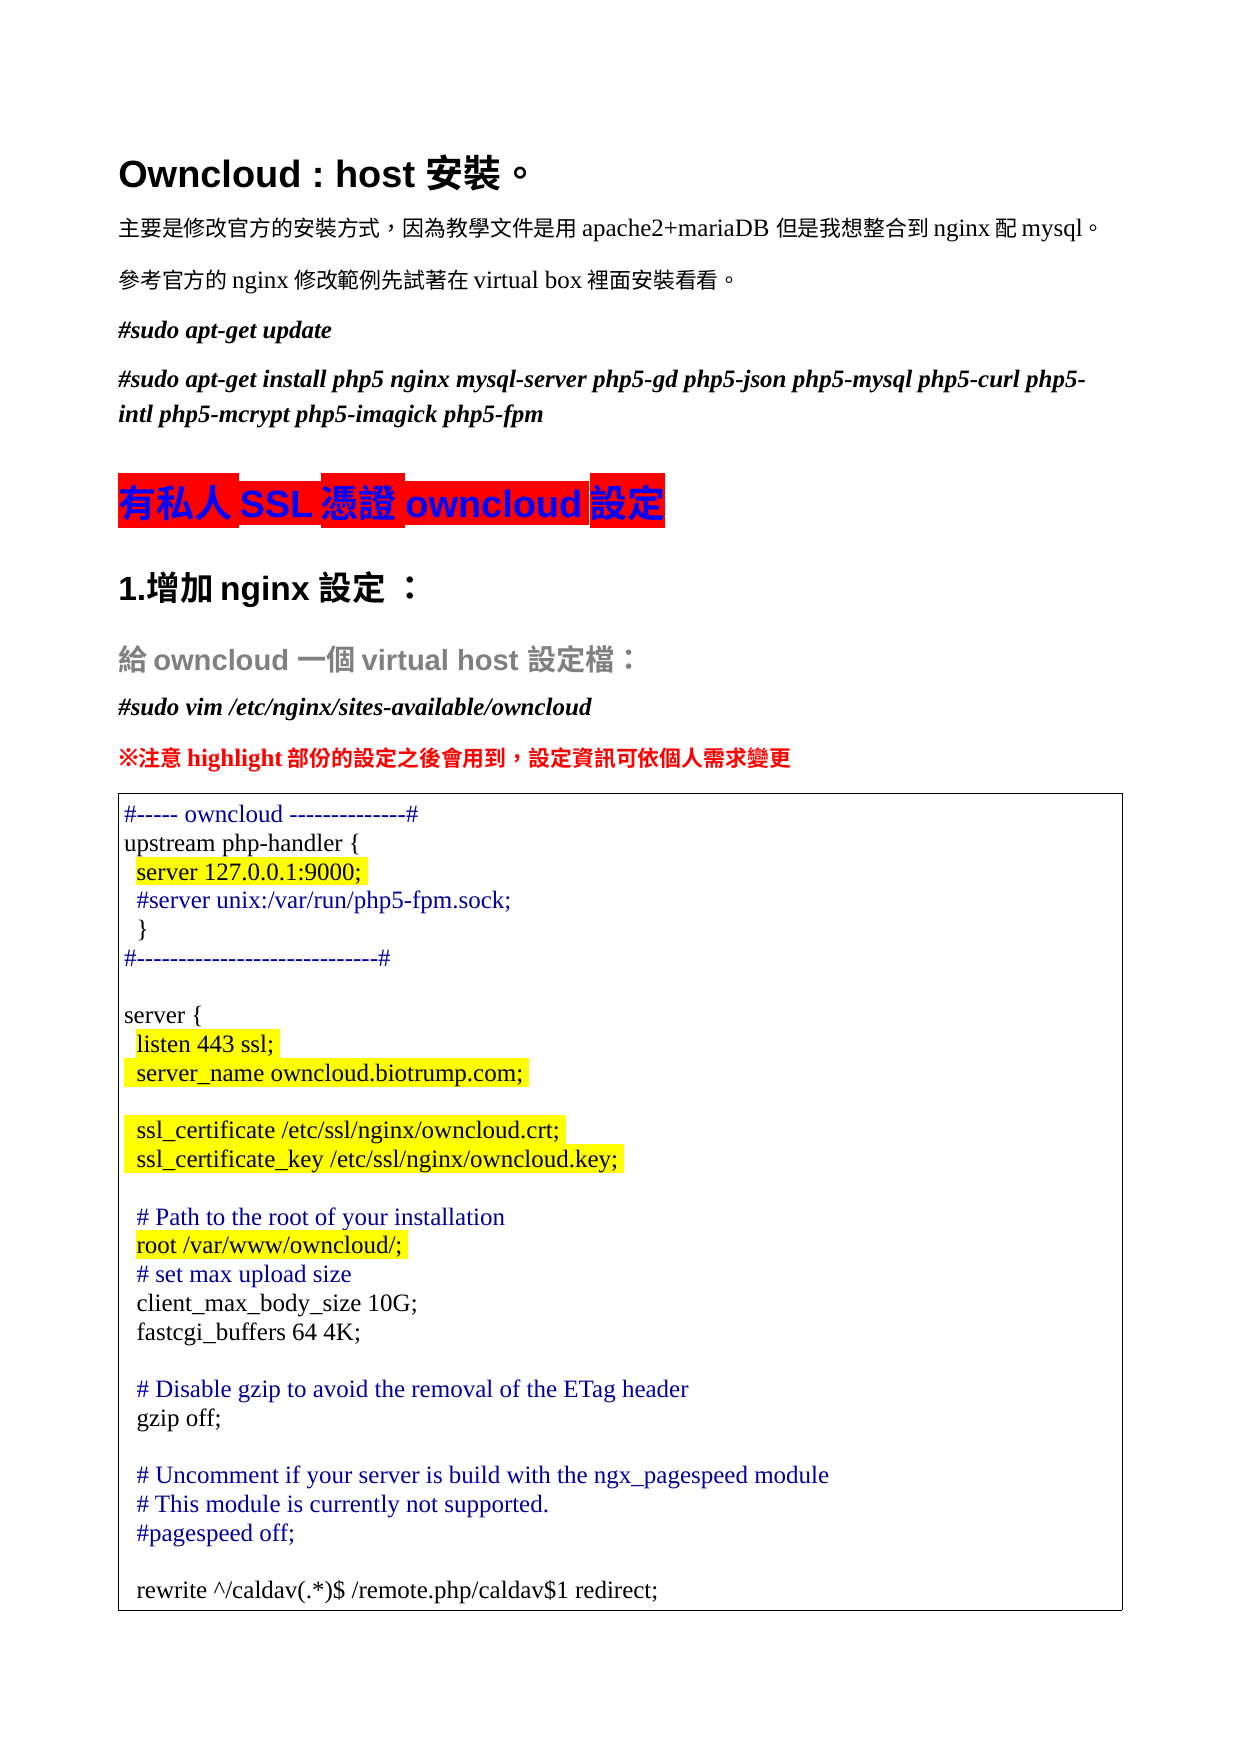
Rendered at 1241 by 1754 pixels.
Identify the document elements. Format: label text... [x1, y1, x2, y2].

subtitle 有私人SSL憑證 owncloud設定 [118, 473, 1122, 528]
subtitle Owncloud : host 安裝。 [118, 143, 1122, 198]
text ※注意highlight部份的設定之後會用到，設定資訊可依個人需求變更 [118, 741, 1122, 772]
subtitle 1.增加nginx 設定 ： [118, 561, 1122, 610]
text 參考官方的nginx修改範例先試著在virtual box裡面安裝看看。 [118, 263, 1122, 295]
text #sudo apt-get update [118, 316, 1122, 344]
text 主要是修改官方的安裝方式，因為教學文件是用apache2+mariaDB 但是我想整合到nginx配mysql。 [118, 211, 1122, 242]
text #sudo apt-get install php5 nginx mysql-server php5-gd php5-json php5-mysql php5-curl php5-intl php5-mcrypt php5-imagick php5-fpm [118, 364, 1122, 428]
text #sudo vim /etc/nginx/sites-available/owncloud [118, 692, 1122, 721]
table_header #----- owncloud --------------# upstream php-handler { server 127.0.0.1:9000; #server unix:/var/run/php5-fpm.sock; } #-----------------------------# server { listen 443 ssl; server_name owncloud.biotrump.com; ssl_certificate /etc/ssl/nginx/owncloud.crt; ssl_certificate_key /etc/ssl/nginx/owncloud.key; # Path to the root of your installation root /var/www/owncloud/; # set max upload size client_max_body_size 10G; fastcgi_buffers 64 4K; # Disable gzip to avoid the removal of the ETag header gzip off; # Uncomment if your server is build with the ngx_pagespeed module # This module is currently not supported. #pagespeed off; rewrite ^/caldav(.*)$ /remote.php/caldav$1 redirect; [119, 794, 1122, 1610]
subtitle 給owncloud 一個virtual host 設定檔： [118, 637, 1122, 679]
